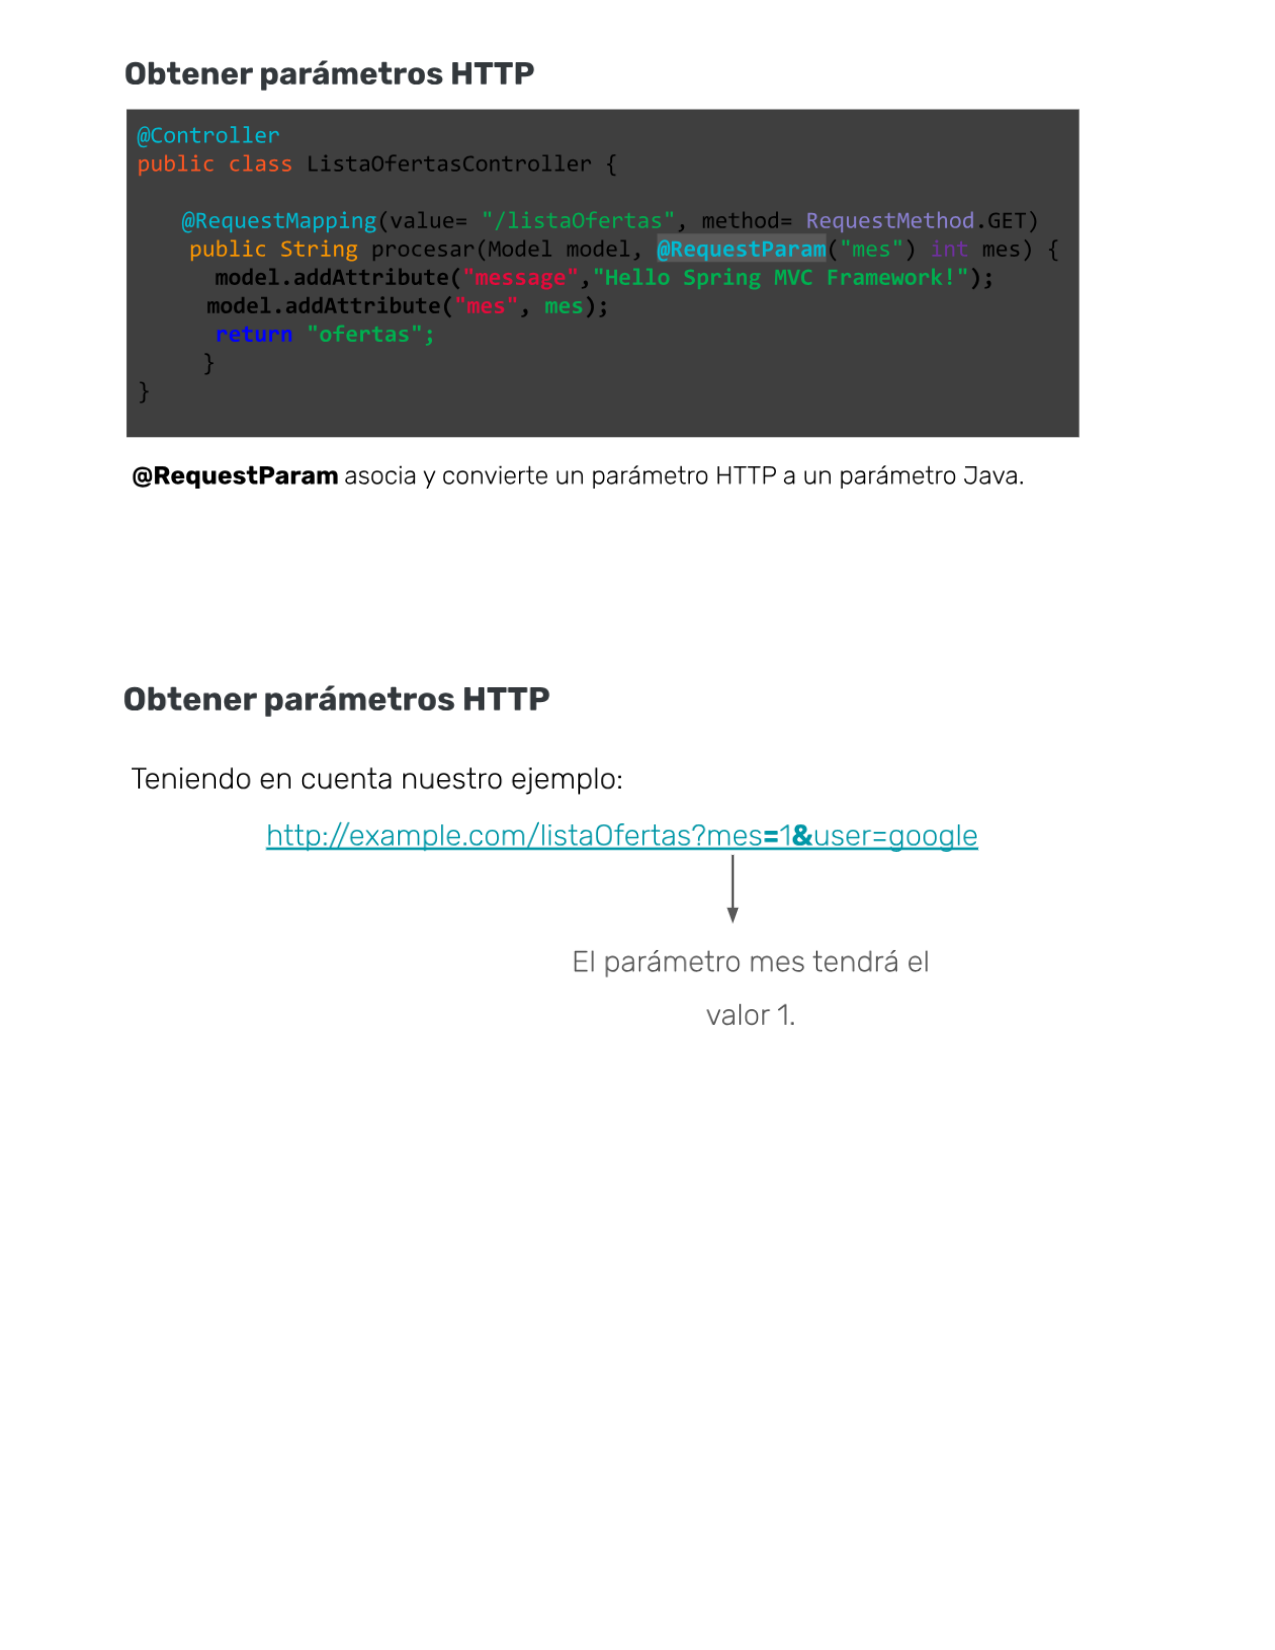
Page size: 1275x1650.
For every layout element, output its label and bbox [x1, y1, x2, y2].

picture [118, 663, 1157, 1141]
picture [83, 45, 1123, 521]
